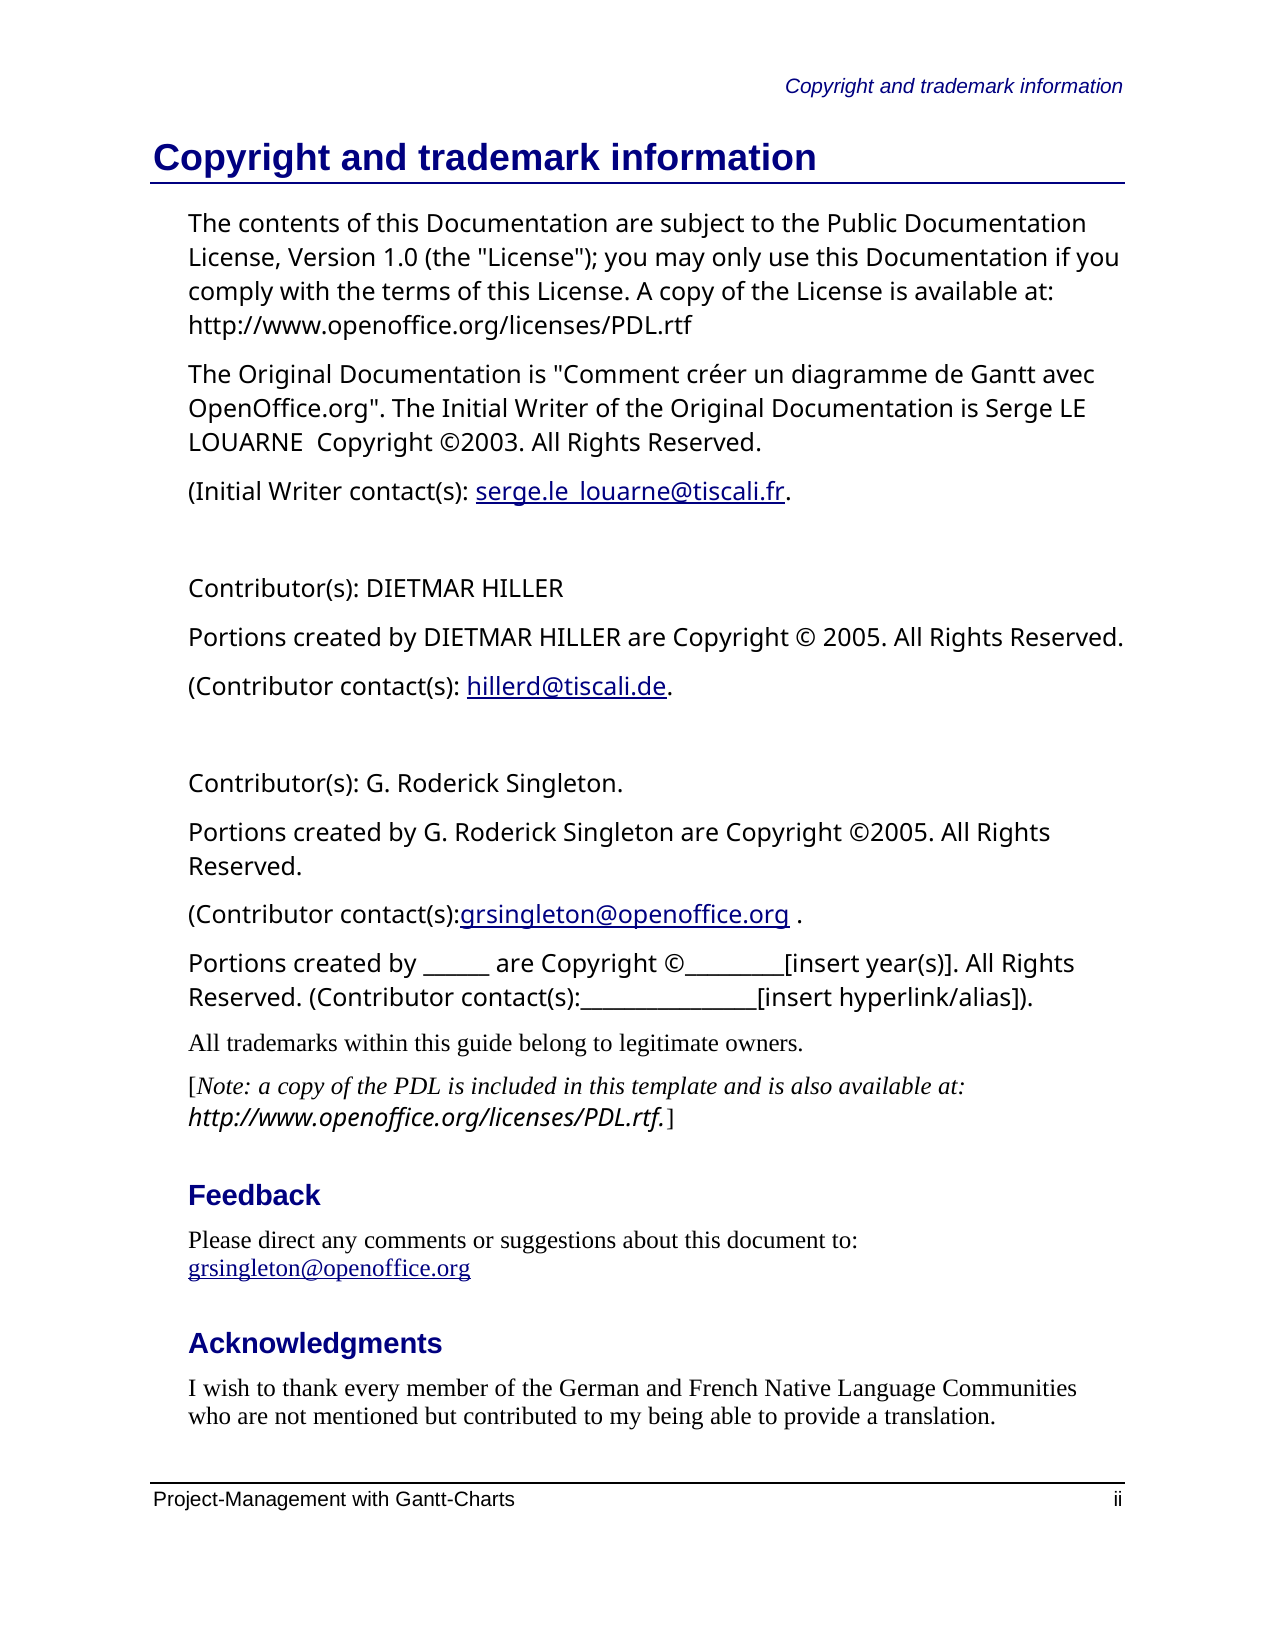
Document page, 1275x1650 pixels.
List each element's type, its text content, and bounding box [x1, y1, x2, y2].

text (Contributor contact(s):grsingleton@openoffice.org . [188, 897, 1125, 931]
text Portions created by DIETMAR HILLER are Copyright © 2005. All Rights Reserved. [188, 620, 1125, 654]
subtitle Acknowledgments [188, 1327, 1125, 1359]
text Portions created by ______ are Copyright ©_________[insert year(s)]. All Rights Reserved. (Contributor contact(s):________________[insert hyperlink/alias]). [188, 946, 1125, 1014]
text [Note: a copy of the PDL is included in this template and is also available at: http://www.openoffice.org/licenses/PDL.rtf.] [188, 1072, 1125, 1134]
text All trademarks within this guide belong to legitimate owners. [188, 1029, 1125, 1057]
text Contributor(s): DIETMAR HILLER [188, 571, 1125, 605]
text Contributor(s): G. Roderick Singleton. [188, 766, 1125, 800]
text Please direct any comments or suggestions about this document to: grsingleton@openoffice.org [188, 1226, 1125, 1282]
subtitle Feedback [188, 1179, 1125, 1211]
subtitle Copyright and trademark information [150, 134, 1125, 182]
text Portions created by G. Roderick Singleton are Copyright ©2005. All Rights Reserved. [188, 815, 1125, 883]
text I wish to thank every member of the German and French Native Language Communities who are not mentioned but contributed to my being able to provide a translation. [188, 1374, 1125, 1430]
text (Contributor contact(s): hillerd@tiscali.de. [188, 668, 1125, 702]
text (Initial Writer contact(s): serge.le_louarne@tiscali.fr. [188, 473, 1125, 507]
text The contents of this Documentation are subject to the Public Documentation License, Version 1.0 (the "License"); you may only use this Documentation if you comply with the terms of this License. A copy of the License is available at: http://www.openoffice.org/licenses/PDL.rtf [188, 206, 1125, 342]
text The Original Documentation is "Comment créer un diagramme de Gantt avec OpenOffice.org". The Initial Writer of the Original Documentation is Serge LE LOUARNE Copyright ©2003. All Rights Reserved. [188, 357, 1125, 459]
